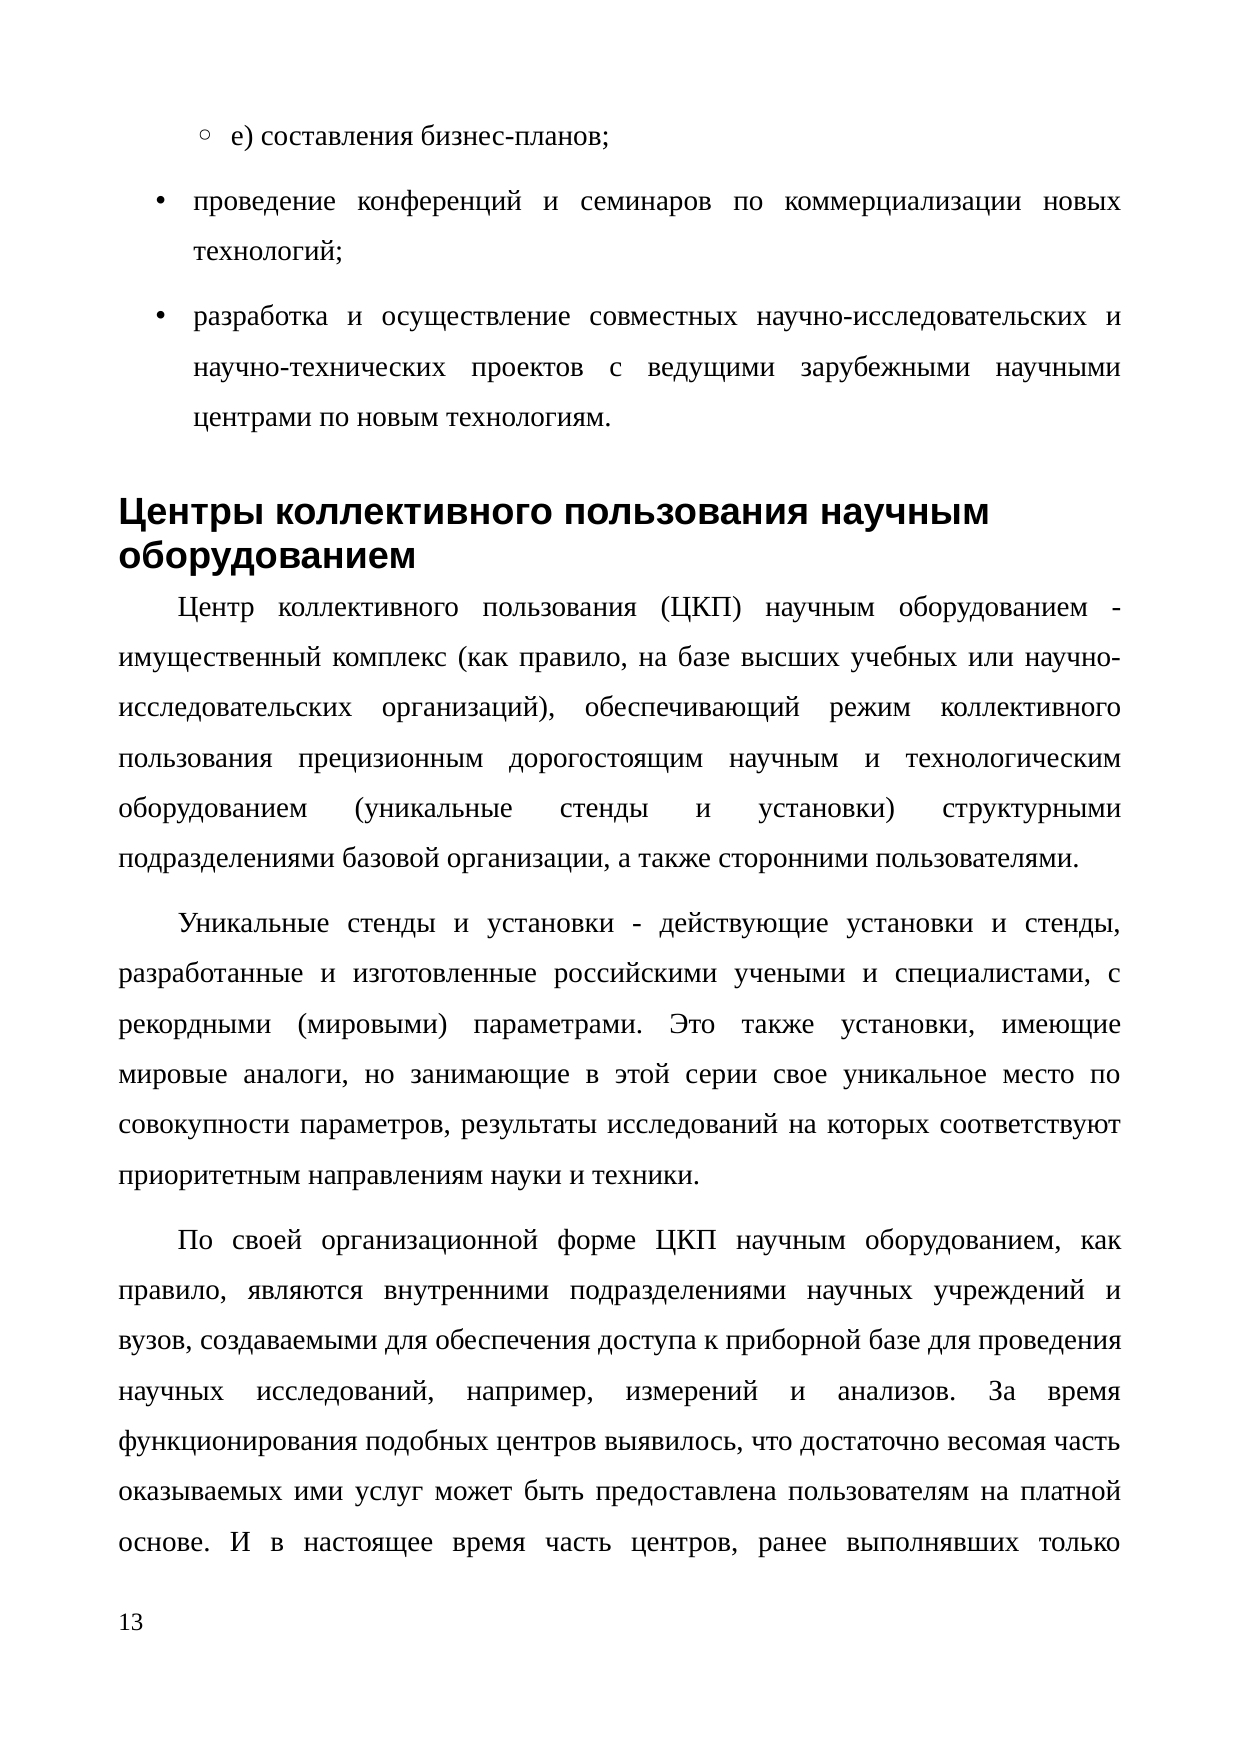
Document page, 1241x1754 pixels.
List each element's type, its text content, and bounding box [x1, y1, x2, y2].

text Центр коллективного пользования (ЦКП) научным оборудованием - имущественный комплекс (как правило, на базе высших учебных или научно-исследовательских организаций), обеспечивающий режим коллективного пользования прецизионным дорогостоящим научным и технологическим оборудованием (уникальные стенды и установки) структурными подразделениями базовой организации, а также сторонними пользователями. [118, 589, 1122, 874]
list проведение конференций и семинаров по коммерциализации новых технологий; [156, 183, 1122, 267]
text По своей организационной форме ЦКП научным оборудованием, как правило, являются внутренними подразделениями научных учреждений и вузов, создаваемыми для обеспечения доступа к приборной базе для проведения научных исследований, например, измерений и анализов. За время функционирования подобных центров выявилось, что достаточно весомая часть оказываемых ими услуг может быть предоставлена пользователям на платной основе. И в настоящее время часть центров, ранее выполнявших только [118, 1222, 1122, 1557]
list разработка и осуществление совместных научно-исследовательских и научно-технических проектов с ведущими зарубежными научными центрами по новым технологиям. [156, 298, 1122, 433]
subtitle Центры коллективного пользования научным оборудованием [118, 489, 1122, 576]
list е) составления бизнес-планов; [193, 118, 1122, 152]
text Уникальные стенды и установки - действующие установки и стенды, разработанные и изготовленные российскими учеными и специалистами, с рекордными (мировыми) параметрами. Это также установки, имеющие мировые аналоги, но занимающие в этой серии свое уникальное место по совокупности параметров, результаты исследований на которых соответствуют приоритетным направлениям науки и техники. [118, 905, 1122, 1190]
